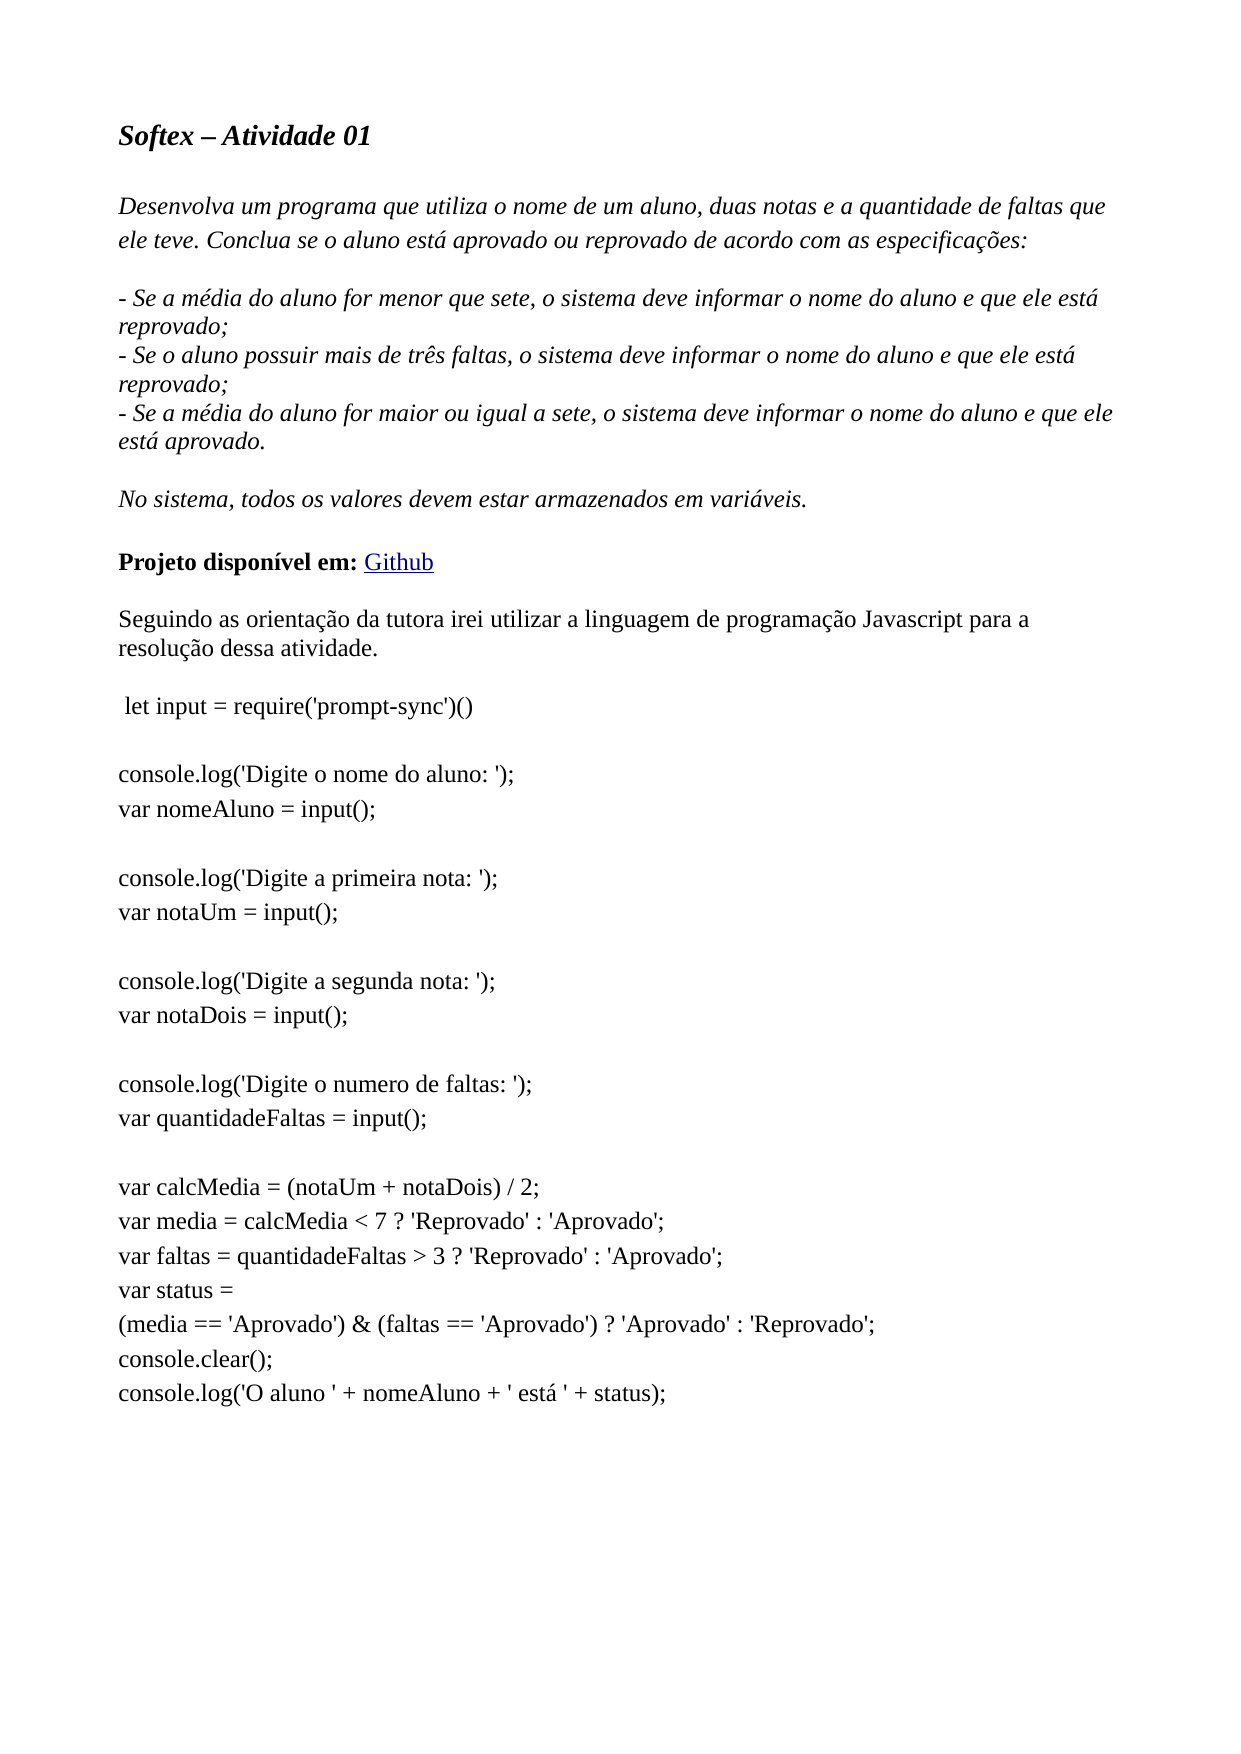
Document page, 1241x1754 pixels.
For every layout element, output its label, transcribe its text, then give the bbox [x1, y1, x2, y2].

text console.log('Digite o numero de faltas: '); [118, 1063, 1122, 1098]
text No sistema, todos os valores devem estar armazenados em variáveis. [118, 484, 1122, 513]
text Softex – Atividade 01 [118, 118, 1122, 152]
text var media = calcMedia < 7 ? 'Reprovado' : 'Aprovado'; [118, 1201, 1122, 1235]
text var calcMedia = (notaUm + notaDois) / 2; [118, 1166, 1122, 1201]
text var quantidadeFaltas = input(); [118, 1098, 1122, 1132]
text var notaDois = input(); [118, 994, 1122, 1029]
text console.log('Digite o nome do aluno: '); [118, 754, 1122, 788]
text - Se o aluno possuir mais de três faltas, o sistema deve informar o nome do aluno e que ele está reprovado; [118, 340, 1122, 398]
text - Se a média do aluno for menor que sete, o sistema deve informar o nome do aluno e que ele está reprovado; [118, 283, 1122, 340]
text var notaUm = input(); [118, 891, 1122, 926]
text console.log('Digite a primeira nota: '); [118, 857, 1122, 891]
text console.clear(); [118, 1338, 1122, 1373]
text let input = require('prompt-sync')() [118, 691, 1122, 719]
text var nomeAluno = input(); [118, 788, 1122, 823]
text (media == 'Aprovado') & (faltas == 'Aprovado') ? 'Aprovado' : 'Reprovado'; [118, 1304, 1122, 1338]
text Projeto disponível em: Github [118, 547, 1122, 576]
text console.log('Digite a segunda nota: '); [118, 960, 1122, 994]
text var faltas = quantidadeFaltas > 3 ? 'Reprovado' : 'Aprovado'; [118, 1235, 1122, 1269]
text Desenvolva um programa que utiliza o nome de um aluno, duas notas e a quantidade de faltas que ele teve. Conclua se o aluno está aprovado ou reprovado de acordo com as especificações: [118, 185, 1122, 254]
text - Se a média do aluno for maior ou igual a sete, o sistema deve informar o nome do aluno e que ele está aprovado. [118, 398, 1122, 455]
text Seguindo as orientação da tutora irei utilizar a linguagem de programação Javascript para a resolução dessa atividade. [118, 604, 1122, 662]
text var status = [118, 1269, 1122, 1304]
text console.log('O aluno ' + nomeAluno + ' está ' + status); [118, 1373, 1122, 1407]
